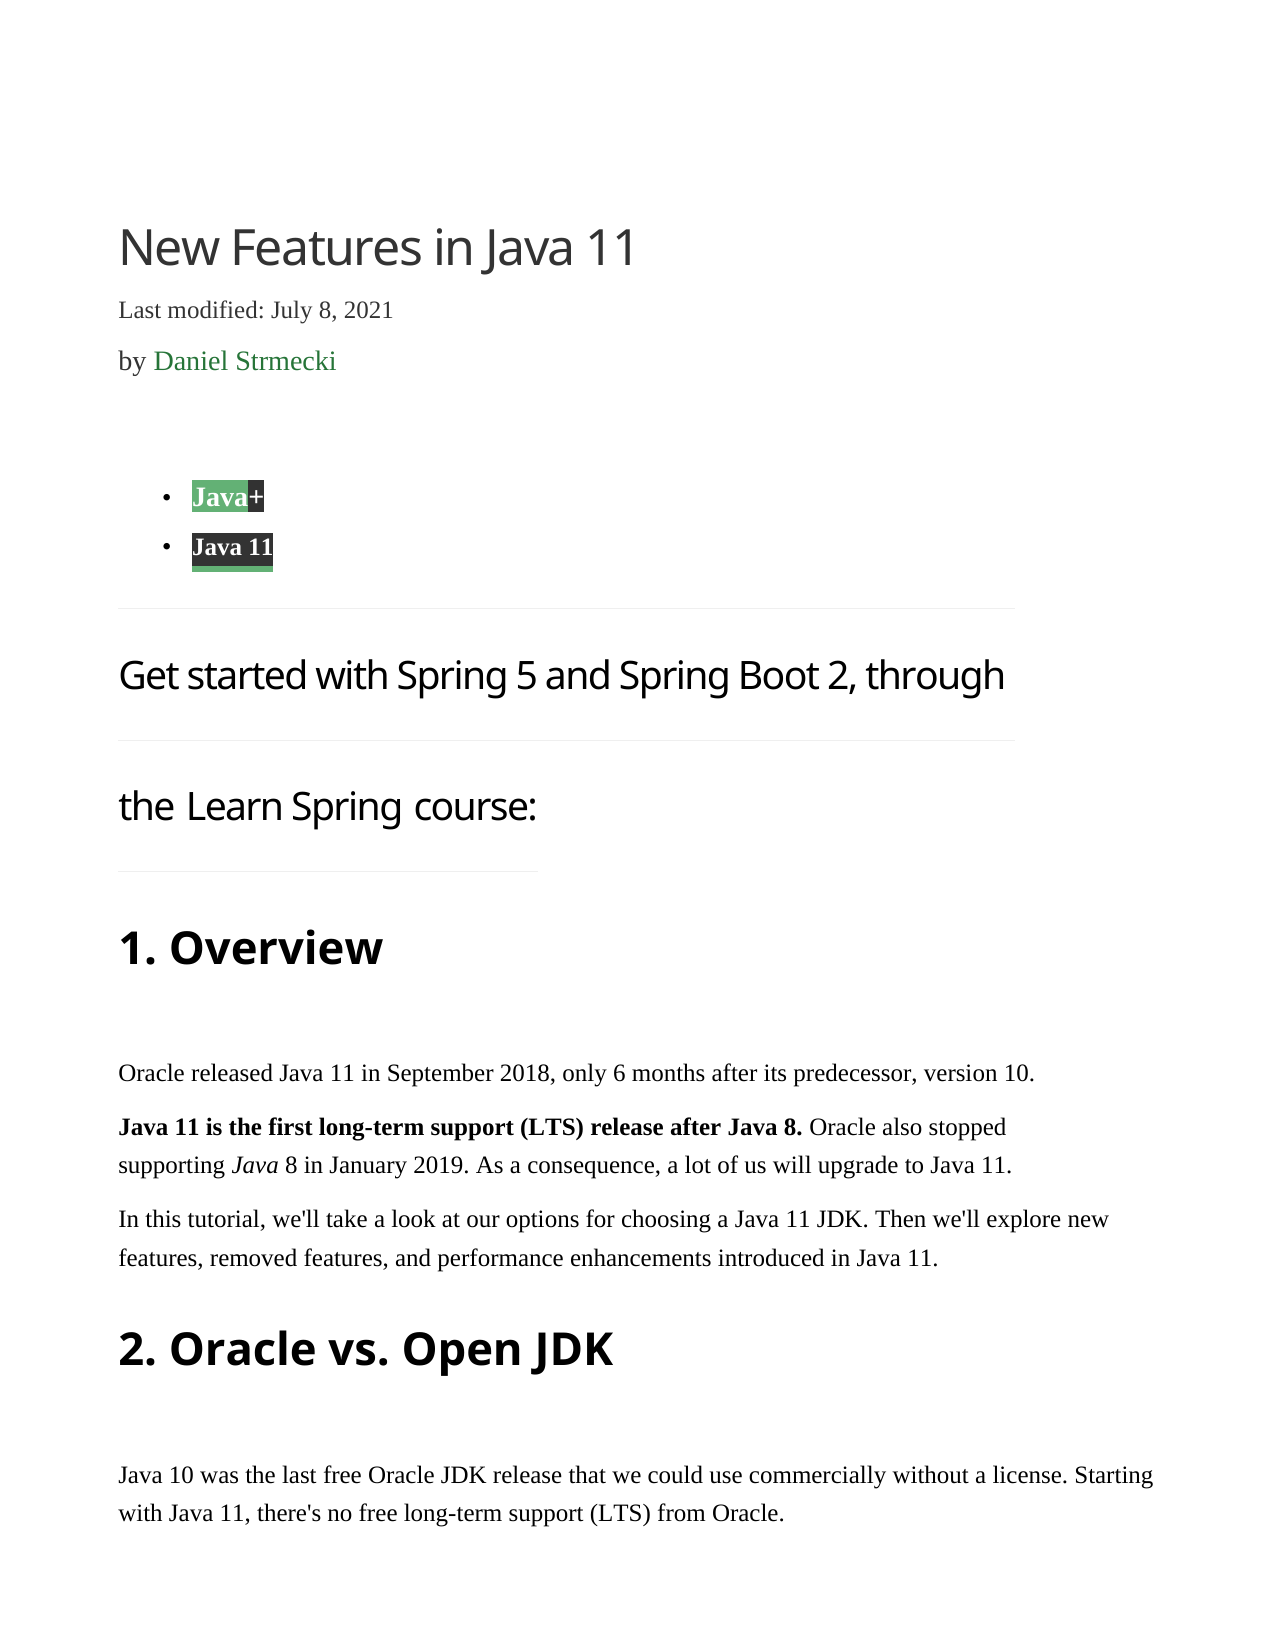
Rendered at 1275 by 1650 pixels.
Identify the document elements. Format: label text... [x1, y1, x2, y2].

text In this tutorial, we'll take a look at our options for choosing a Java 11 JDK. Then we'll explore new features, removed features, and performance enhancements introduced in Java 11. [118, 1204, 1157, 1271]
text Last modified: July 8, 2021 [118, 296, 1157, 324]
subtitle New Features in Java 11 [118, 212, 1157, 280]
subtitle 1. Overview [118, 916, 1157, 977]
list Java 11 [162, 532, 1157, 572]
subtitle Get started with Spring 5 and Spring Boot 2, through the Learn Spring course: [118, 608, 1157, 871]
text Java 11 is the first long-term support (LTS) release after Java 8. Oracle also stopped supporting Java 8 in January 2019. As a consequence, a lot of us will upgrade to Java 11. [118, 1112, 1157, 1179]
text Oracle released Java 11 in September 2018, only 6 months after its predecessor, version 10. [118, 1058, 1157, 1087]
subtitle 2. Oracle vs. Open JDK [118, 1317, 1157, 1379]
text by Daniel Strmecki [118, 344, 1157, 377]
text Java 10 was the last free Oracle JDK release that we could use commercially without a license. Starting with Java 11, there's no free long-term support (LTS) from Oracle. [118, 1460, 1157, 1527]
list Java+ [162, 479, 1157, 512]
